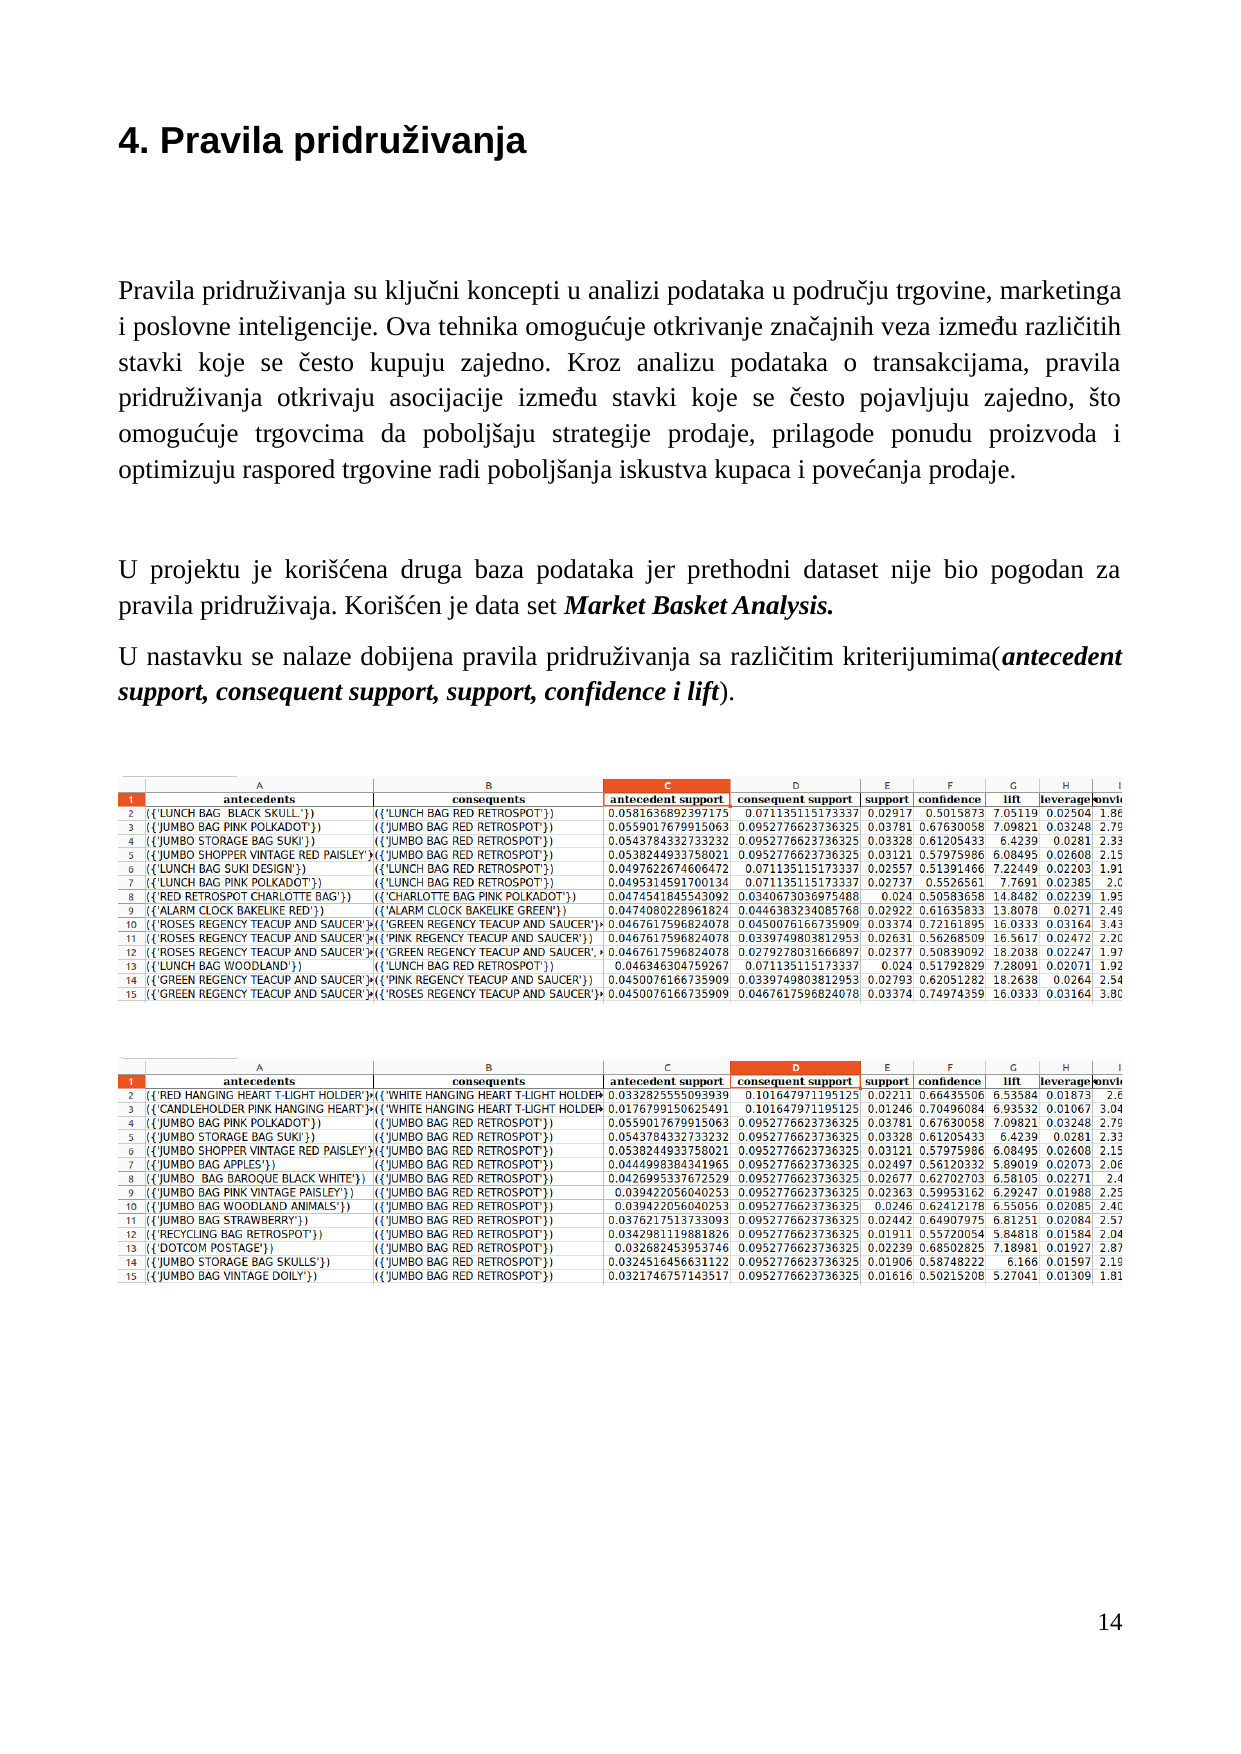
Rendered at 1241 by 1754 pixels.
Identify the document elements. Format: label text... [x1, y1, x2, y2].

text U projektu je korišćena druga baza podataka jer prethodni dataset nije bio pogodan za pravila pridruživaja. Korišćen je data set Market Basket Analysis. [118, 554, 1122, 621]
picture [118, 776, 1123, 1003]
text Pravila pridruživanja su ključni koncepti u analizi podataka u području trgovine, marketinga i poslovne inteligencije. Ova tehnika omogućuje otkrivanje značajnih veza između različitih stavki koje se često kupuju zajedno. Kroz analizu podataka o transakcijama, pravila pridruživanja otkrivaju asocijacije između stavki koje se često pojavljuju zajedno, što omogućuje trgovcima da poboljšaju strategije prodaje, prilagode ponudu proizvoda i optimizuju raspored trgovine radi poboljšanja iskustva kupaca i povećanja prodaje. [118, 274, 1122, 484]
subtitle 4. Pravila pridruživanja [118, 118, 1122, 161]
picture [118, 1057, 1123, 1285]
text U nastavku se nalaze dobijena pravila pridruživanja sa različitim kriterijumima(antecedent support, consequent support, support, confidence i lift). [118, 640, 1122, 707]
